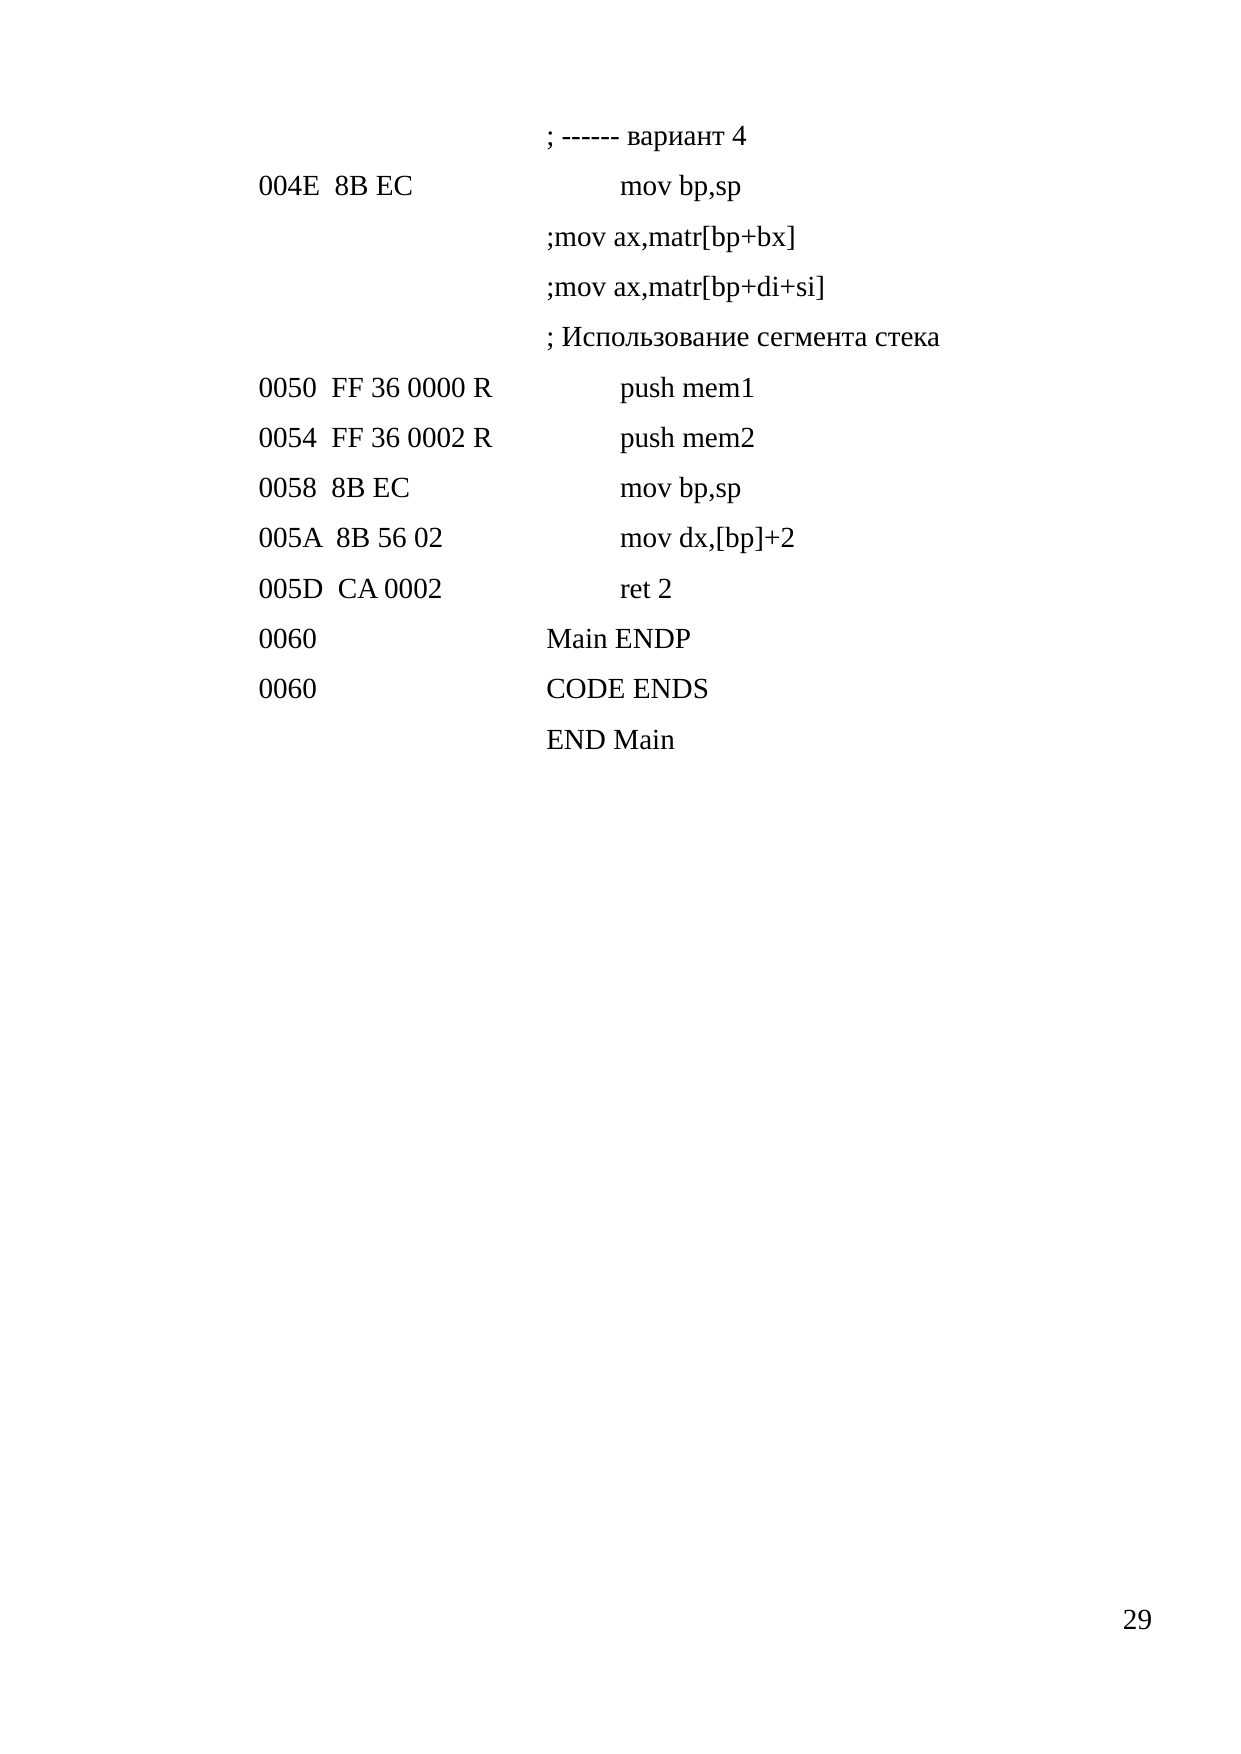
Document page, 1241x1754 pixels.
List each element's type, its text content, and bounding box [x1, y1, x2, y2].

text 0058 8B EC mov bp,sp [177, 470, 1152, 504]
text 004E 8B EC mov bp,sp [177, 168, 1152, 202]
text END Main [177, 722, 1152, 755]
text 0054 FF 36 0002 R push mem2 [177, 420, 1152, 453]
text 005D CA 0002 ret 2 [177, 571, 1152, 604]
text ;mov ax,matr[bp+di+si] [177, 269, 1152, 303]
text 0060 Main ENDP [177, 621, 1152, 655]
text 0050 FF 36 0000 R push mem1 [177, 370, 1152, 403]
text 005A 8B 56 02 mov dx,[bp]+2 [177, 521, 1152, 554]
text ; Использование сегмента стека [177, 319, 1152, 353]
text ; ------ вариант 4 [177, 118, 1152, 152]
text ;mov ax,matr[bp+bx] [177, 219, 1152, 252]
text 0060 CODE ENDS [177, 672, 1152, 705]
